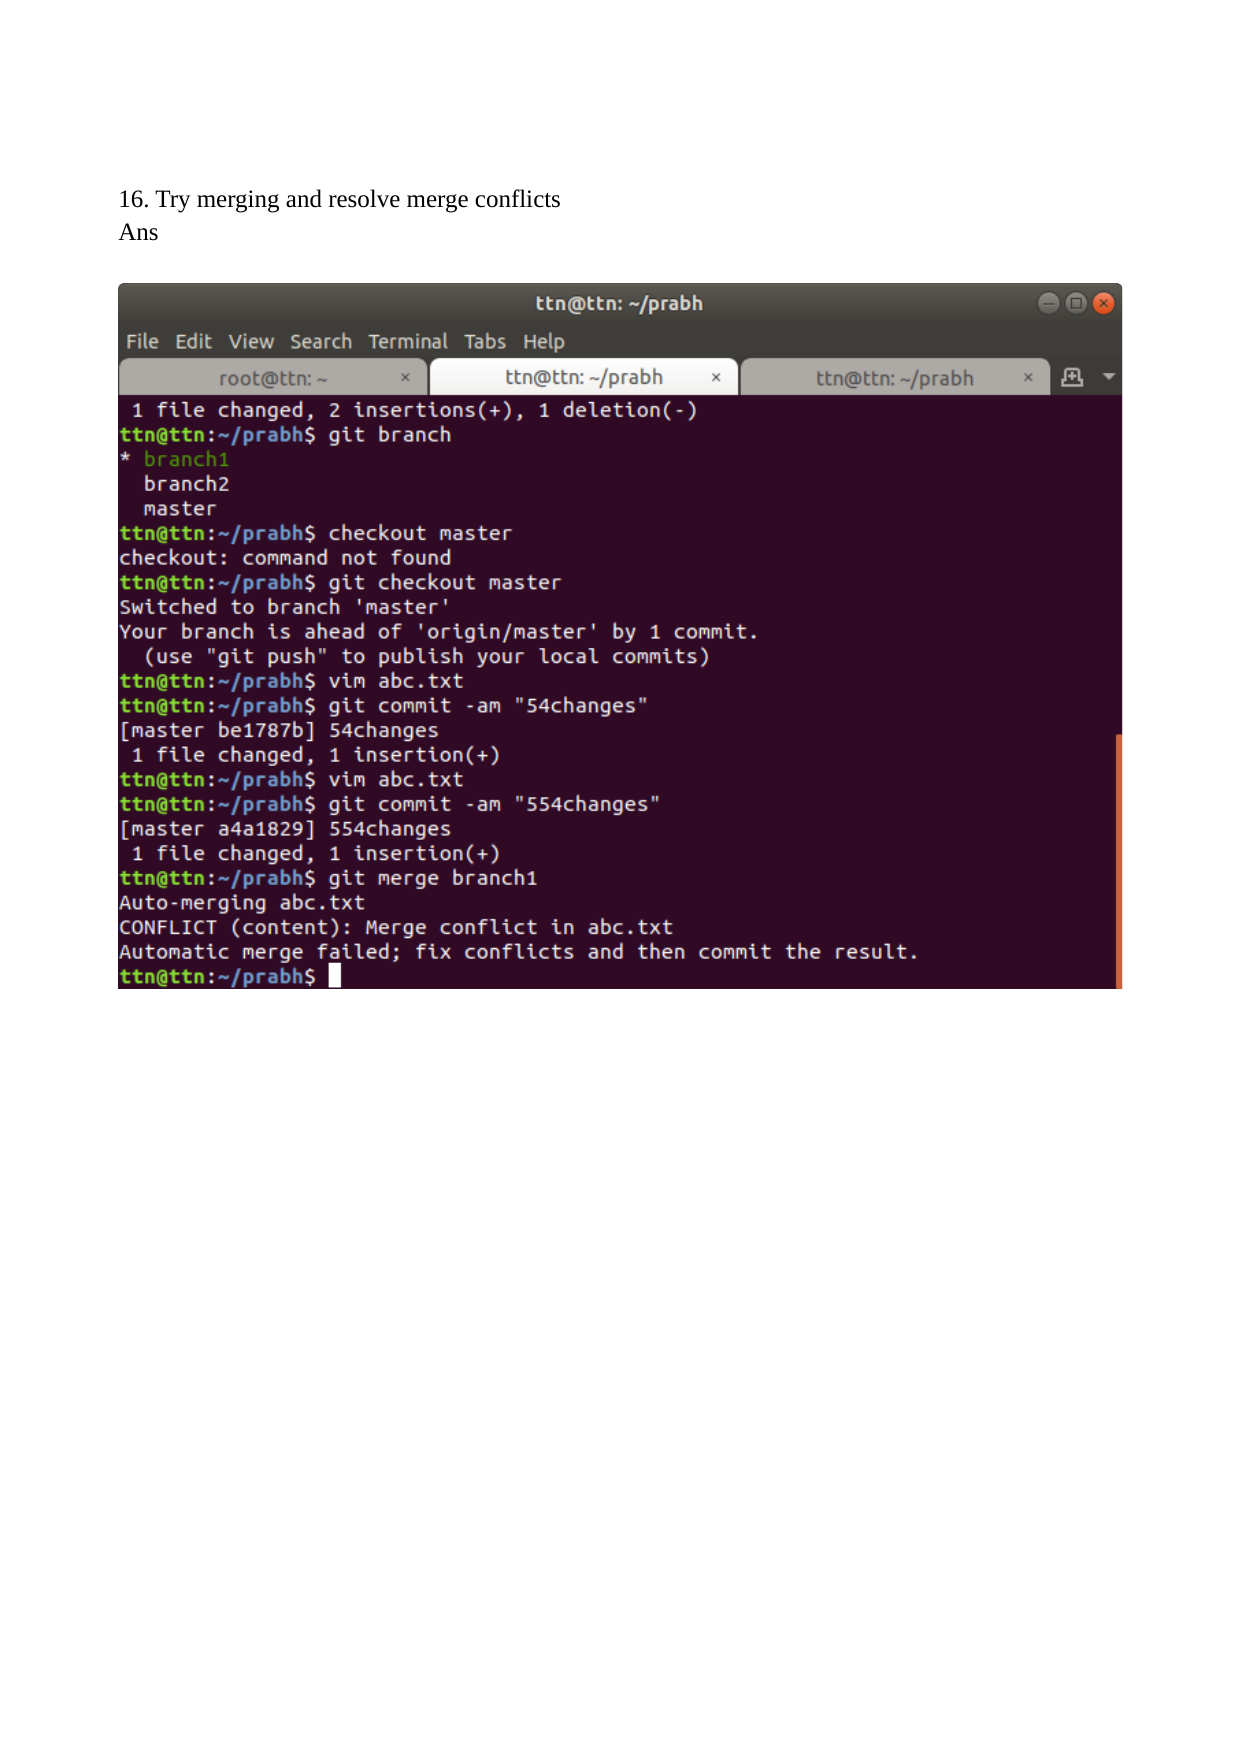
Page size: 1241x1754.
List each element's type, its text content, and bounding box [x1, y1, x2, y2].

picture [118, 283, 1123, 989]
text Ans [118, 217, 1122, 246]
text 16. Try merging and resolve merge conflicts [118, 184, 1122, 213]
